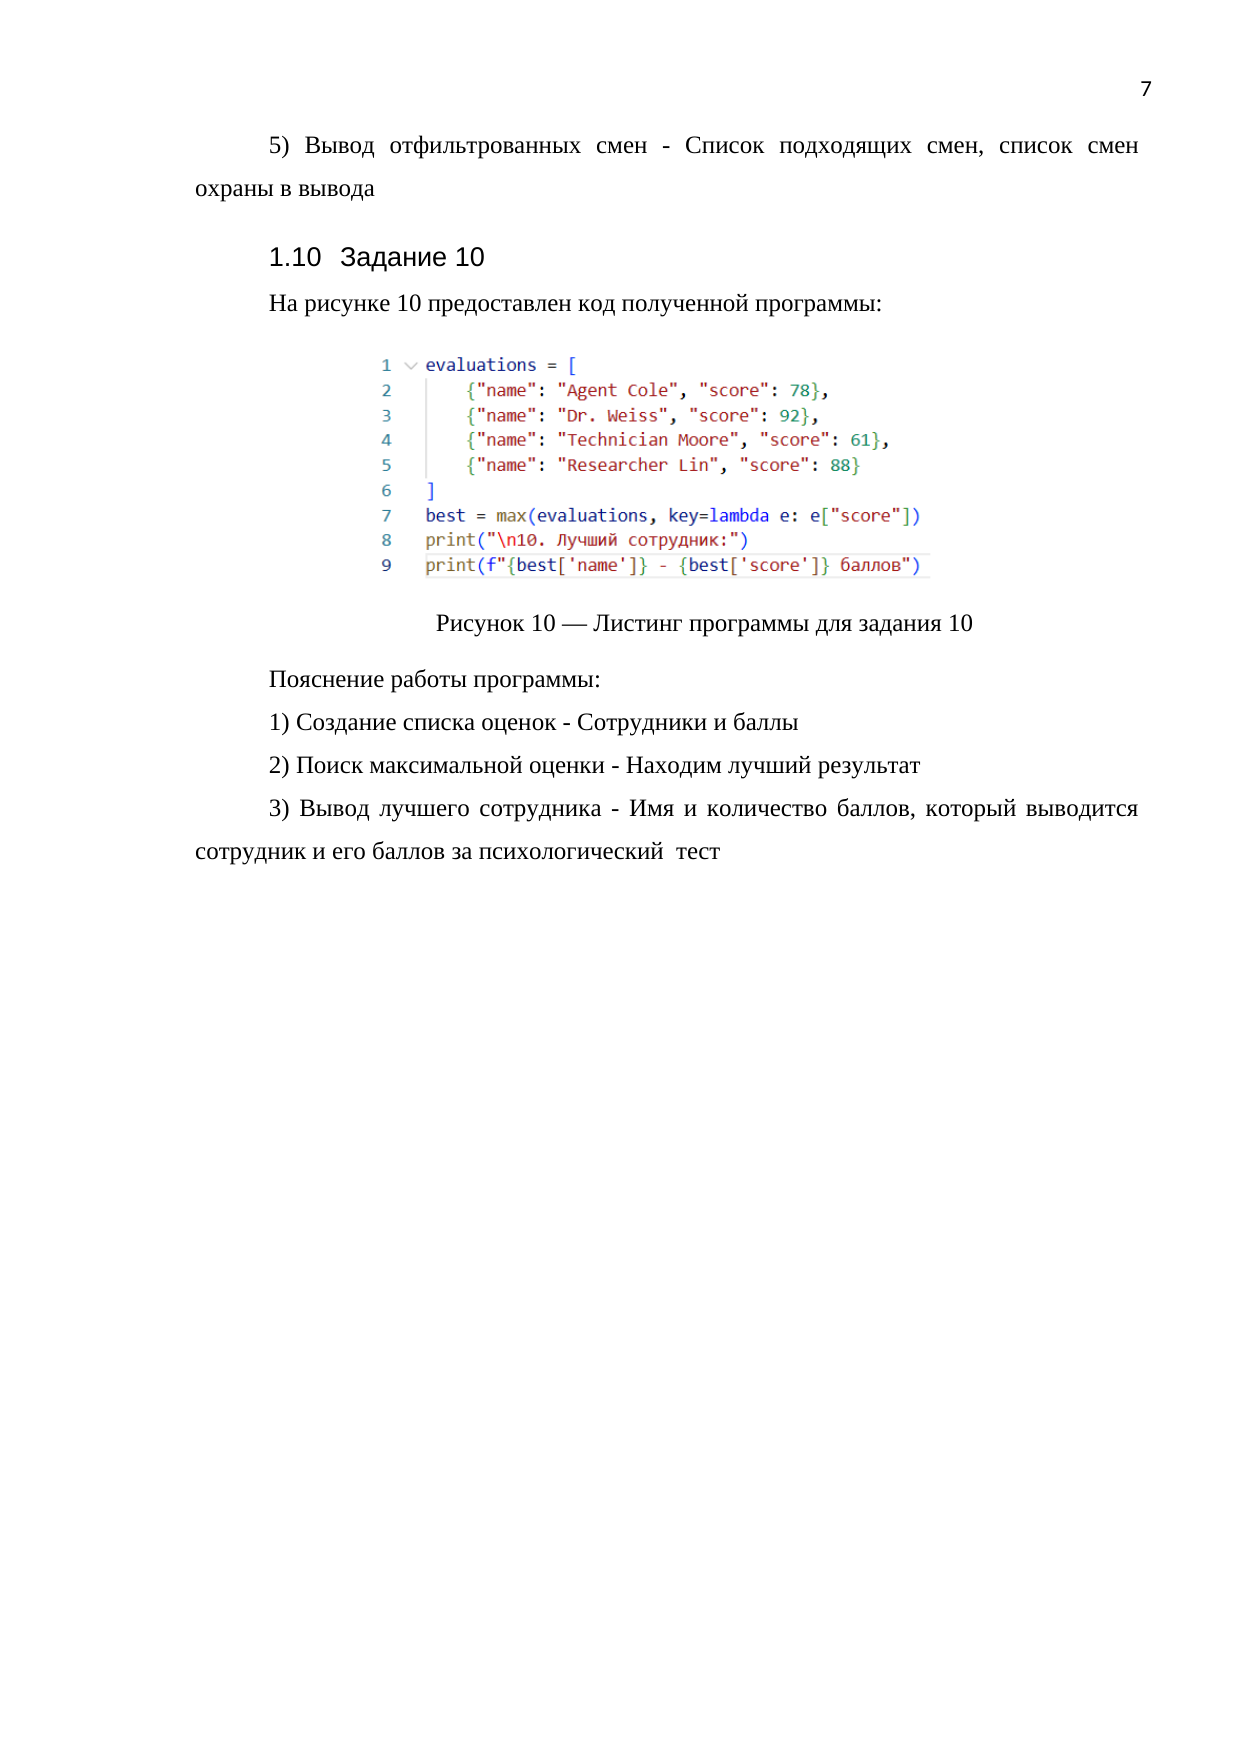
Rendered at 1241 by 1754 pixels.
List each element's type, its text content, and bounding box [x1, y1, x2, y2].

subtitle Задание 10 [195, 241, 1140, 272]
text 1) Создание списка оценок - Сотрудники и баллы [195, 707, 1140, 736]
text 3) Вывод лучшего сотрудника - Имя и количество баллов, который выводится сотрудник и его баллов за психологический тест [195, 793, 1140, 865]
text 2) Поиск максимальной оценки - Находим лучший результат [195, 750, 1140, 779]
text Рисунок 10 — Листинг программы для задания 10 [195, 608, 1140, 637]
text 5) Вывод отфильтрованных смен - Список подходящих смен, список смен охраны в вывода [195, 130, 1140, 202]
text Пояснение работы программы: [195, 664, 1140, 692]
picture [375, 352, 931, 590]
text На рисунке 10 предоставлен код полученной программы: [195, 288, 1140, 317]
